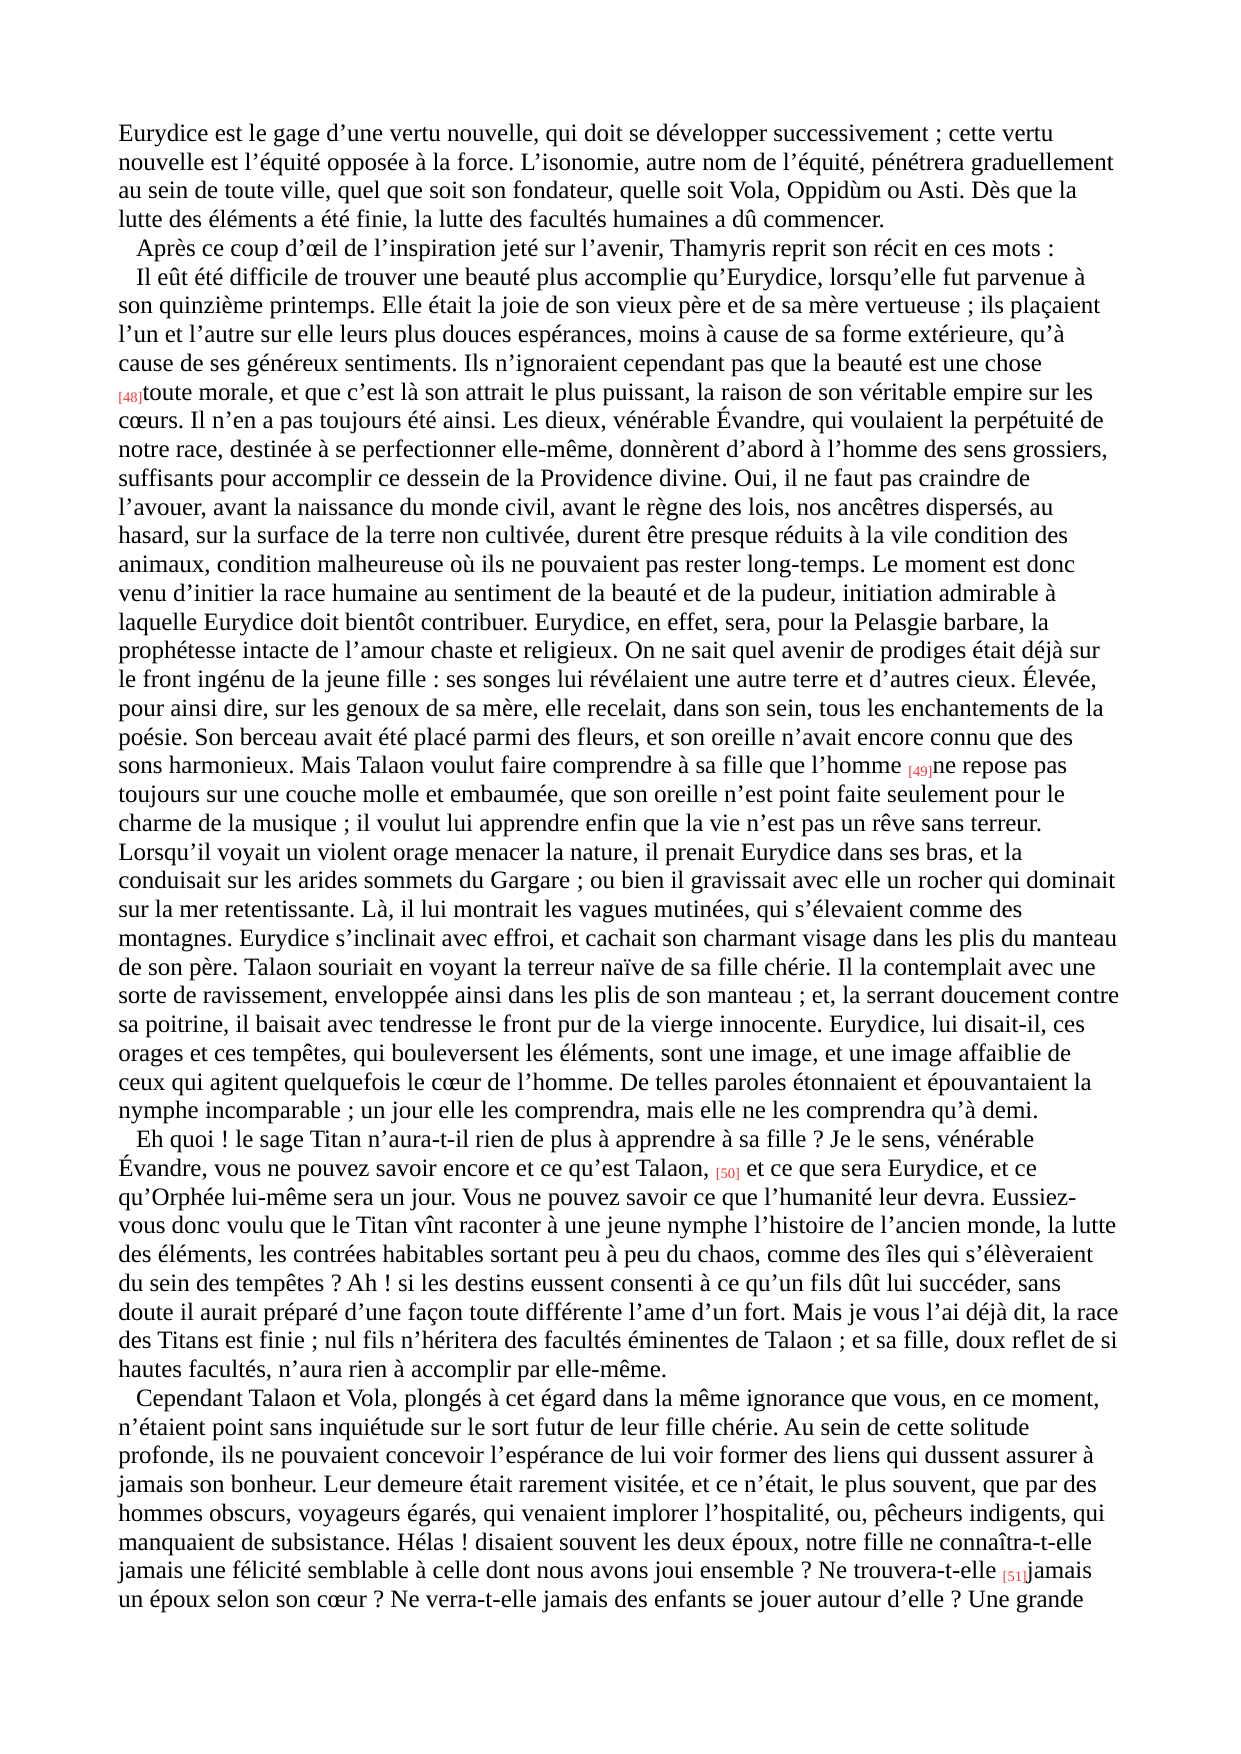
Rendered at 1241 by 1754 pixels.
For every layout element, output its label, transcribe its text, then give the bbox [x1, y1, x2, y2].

text Cependant Talaon et Vola, plongés à cet égard dans la même ignorance que vous, en ce moment, n’étaient point sans inquiétude sur le sort futur de leur fille chérie. Au sein de cette solitude profonde, ils ne pouvaient concevoir l’espérance de lui voir former des liens qui dussent assurer à jamais son bonheur. Leur demeure était rarement visitée, et ce n’était, le plus souvent, que par des hommes obscurs, voyageurs égarés, qui venaient implorer l’hospitalité, ou, pêcheurs indigents, qui manquaient de subsistance. Hélas ! disaient souvent les deux époux, notre fille ne connaîtra-t-elle jamais une félicité semblable à celle dont nous avons joui ensemble ? Ne trouvera-t-elle [51]jamais un époux selon son cœur ? Ne verra-t-elle jamais des enfants se jouer autour d’elle ? Une grande [118, 1383, 1122, 1613]
text Après ce coup d’œil de l’inspiration jeté sur l’avenir, Thamyris reprit son récit en ces mots : [118, 233, 1122, 262]
text Eh quoi ! le sage Titan n’aura-t-il rien de plus à apprendre à sa fille ? Je le sens, vénérable Évandre, vous ne pouvez savoir encore et ce qu’est Talaon, [50] et ce que sera Eurydice, et ce qu’Orphée lui-même sera un jour. Vous ne pouvez savoir ce que l’humanité leur devra. Eussiez-vous donc voulu que le Titan vînt raconter à une jeune nymphe l’histoire de l’ancien monde, la lutte des éléments, les contrées habitables sortant peu à peu du chaos, comme des îles qui s’élèveraient du sein des tempêtes ? Ah ! si les destins eussent consenti à ce qu’un fils dût lui succéder, sans doute il aurait préparé d’une façon toute différente l’ame d’un fort. Mais je vous l’ai déjà dit, la race des Titans est finie ; nul fils n’héritera des facultés éminentes de Talaon ; et sa fille, doux reflet de si hautes facultés, n’aura rien à accomplir par elle-même. [118, 1124, 1122, 1383]
text Il eût été difficile de trouver une beauté plus accomplie qu’Eurydice, lorsqu’elle fut parvenue à son quinzième printemps. Elle était la joie de son vieux père et de sa mère vertueuse ; ils plaçaient l’un et l’autre sur elle leurs plus douces espérances, moins à cause de sa forme extérieure, qu’à cause de ses généreux sentiments. Ils n’ignoraient cependant pas que la beauté est une chose [48]toute morale, et que c’est là son attrait le plus puissant, la raison de son véritable empire sur les cœurs. Il n’en a pas toujours été ainsi. Les dieux, vénérable Évandre, qui voulaient la perpétuité de notre race, destinée à se perfectionner elle-même, donnèrent d’abord à l’homme des sens grossiers, suffisants pour accomplir ce dessein de la Providence divine. Oui, il ne faut pas craindre de l’avouer, avant la naissance du monde civil, avant le règne des lois, nos ancêtres dispersés, au hasard, sur la surface de la terre non cultivée, durent être presque réduits à la vile condition des animaux, condition malheureuse où ils ne pouvaient pas rester long-temps. Le moment est donc venu d’initier la race humaine au sentiment de la beauté et de la pudeur, initiation admirable à laquelle Eurydice doit bientôt contribuer. Eurydice, en effet, sera, pour la Pelasgie barbare, la prophétesse intacte de l’amour chaste et religieux. On ne sait quel avenir de prodiges était déjà sur le front ingénu de la jeune fille : ses songes lui révélaient une autre terre et d’autres cieux. Élevée, pour ainsi dire, sur les genoux de sa mère, elle recelait, dans son sein, tous les enchantements de la poésie. Son berceau avait été placé parmi des fleurs, et son oreille n’avait encore connu que des sons harmonieux. Mais Talaon voulut faire comprendre à sa fille que l’homme [49]ne repose pas toujours sur une couche molle et embaumée, que son oreille n’est point faite seulement pour le charme de la musique ; il voulut lui apprendre enfin que la vie n’est pas un rêve sans terreur. Lorsqu’il voyait un violent orage menacer la nature, il prenait Eurydice dans ses bras, et la conduisait sur les arides sommets du Gargare ; ou bien il gravissait avec elle un rocher qui dominait sur la mer retentissante. Là, il lui montrait les vagues mutinées, qui s’élevaient comme des montagnes. Eurydice s’inclinait avec effroi, et cachait son charmant visage dans les plis du manteau de son père. Talaon souriait en voyant la terreur naïve de sa fille chérie. Il la contemplait avec une sorte de ravissement, enveloppée ainsi dans les plis de son manteau ; et, la serrant doucement contre sa poitrine, il baisait avec tendresse le front pur de la vierge innocente. Eurydice, lui disait-il, ces orages et ces tempêtes, qui bouleversent les éléments, sont une image, et une image affaiblie de ceux qui agitent quelquefois le cœur de l’homme. De telles paroles étonnaient et épouvantaient la nymphe incomparable ; un jour elle les comprendra, mais elle ne les comprendra qu’à demi. [118, 262, 1122, 1124]
text Eurydice est le gage d’une vertu nouvelle, qui doit se développer successivement ; cette vertu nouvelle est l’équité opposée à la force. L’isonomie, autre nom de l’équité, pénétrera graduellement au sein de toute ville, quel que soit son fondateur, quelle soit Vola, Oppidùm ou Asti. Dès que la lutte des éléments a été finie, la lutte des facultés humaines a dû commencer. [118, 118, 1122, 233]
